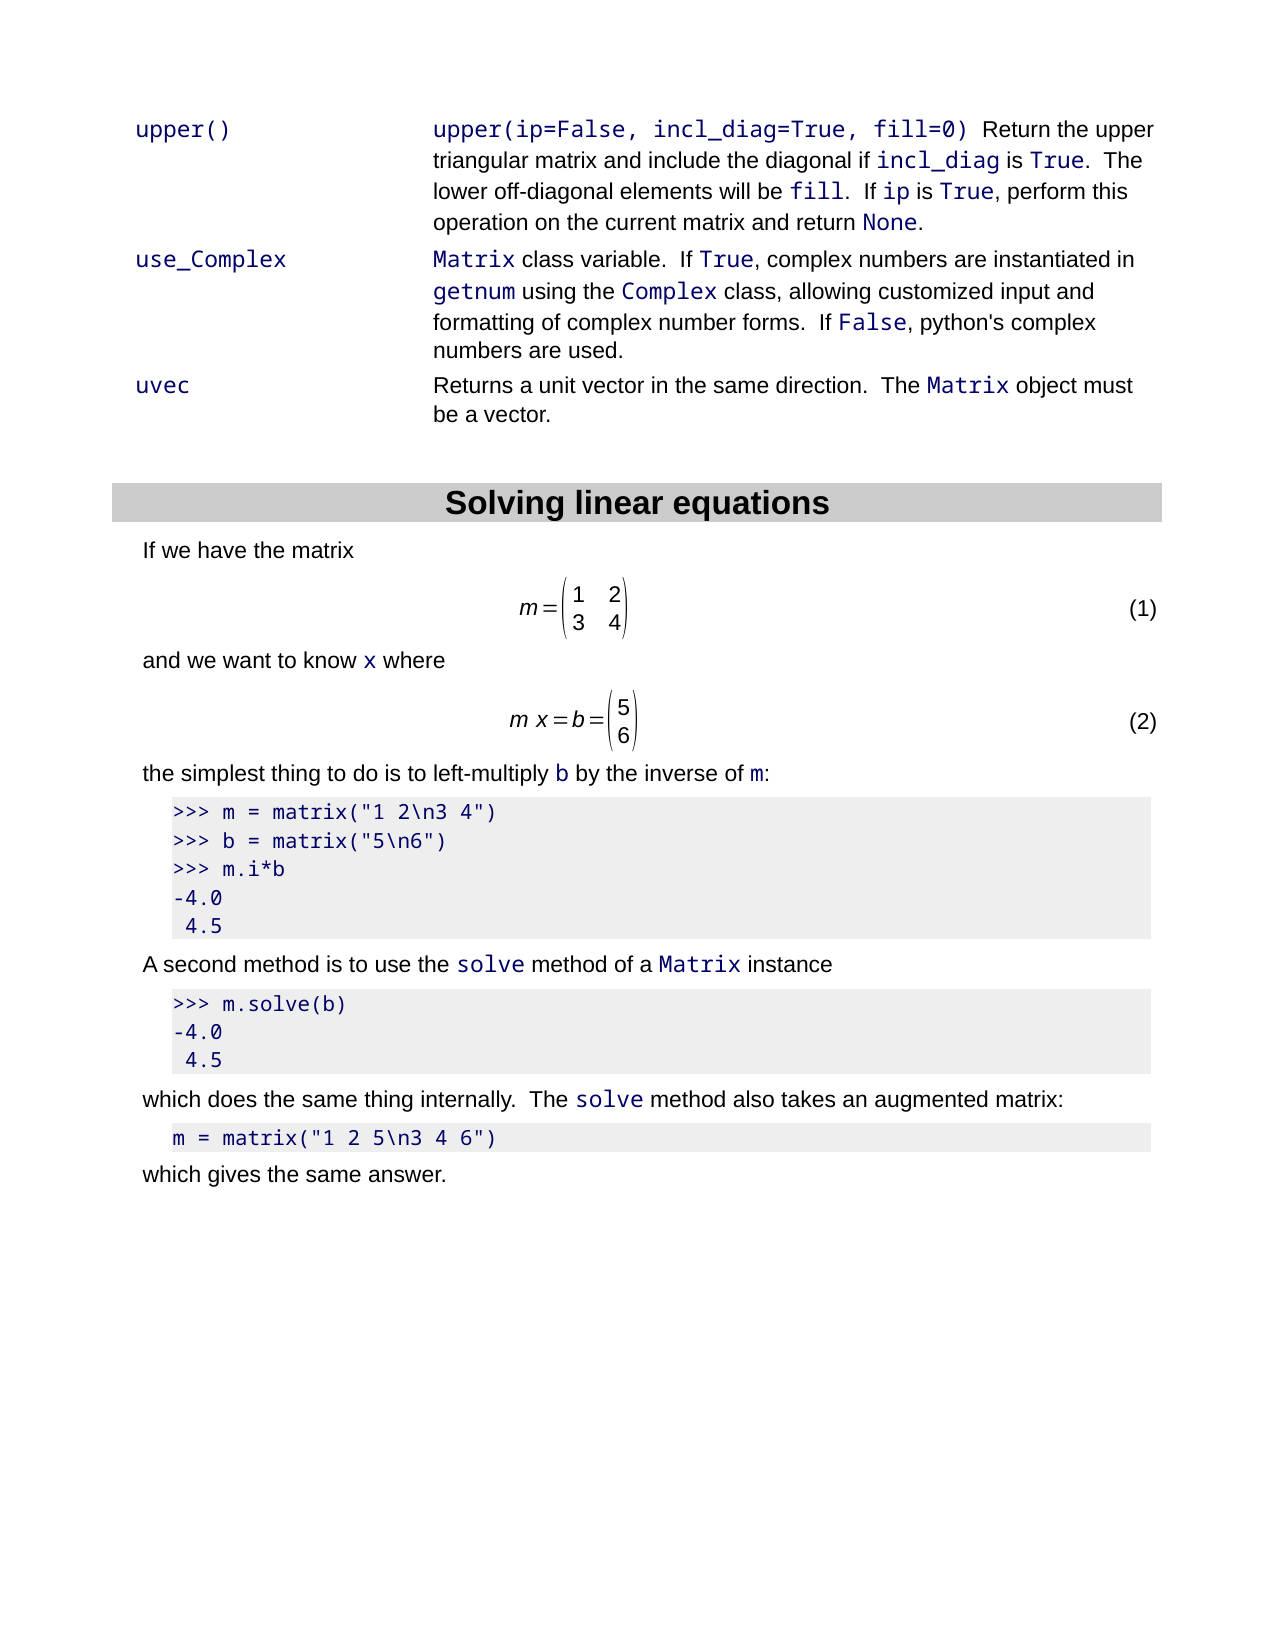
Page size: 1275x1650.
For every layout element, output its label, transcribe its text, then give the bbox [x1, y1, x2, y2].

text If we have the matrix [142, 537, 1162, 563]
text -4.0 [172, 1017, 1151, 1046]
text >>> m.i*b [172, 854, 1151, 883]
text A second method is to use the solve method of a Matrix instance [142, 948, 1162, 980]
table_header [113, 572, 1046, 644]
table_header (1) [1046, 572, 1162, 644]
text 4.5 [172, 1046, 1151, 1074]
text >>> b = matrix("5\n6") [172, 826, 1151, 854]
table_header [113, 685, 1046, 757]
table_cell upper(ip=False, incl_diag=True, fill=0) Return the upper triangular matrix and include the diagonal if incl_diag is True. The lower off-diagonal elements will be fill. If ip is True, perform this operation on the current matrix and return None. [433, 113, 1164, 243]
table_header (2) [1046, 685, 1162, 757]
text >>> m.solve(b) [172, 989, 1151, 1017]
text which does the same thing internally. The solve method also takes an augmented matrix: [142, 1083, 1162, 1114]
text and we want to know x where [142, 644, 1162, 676]
text m = matrix("1 2 5\n3 4 6") [172, 1123, 1151, 1152]
table_cell uvec [135, 370, 433, 433]
subtitle Solving linear equations [112, 483, 1162, 522]
text which gives the same answer. [142, 1161, 1162, 1187]
text 4.5 [172, 911, 1151, 939]
table_cell use_Complex [135, 244, 433, 369]
table_cell Matrix class variable. If True, complex numbers are instantiated in getnum using the Complex class, allowing customized input and formatting of complex number forms. If False, python's complex numbers are used. [433, 244, 1164, 369]
table_cell upper() [135, 113, 433, 243]
table_cell Returns a unit vector in the same direction. The Matrix object must be a vector. [433, 370, 1164, 433]
text -4.0 [172, 883, 1151, 911]
text the simplest thing to do is to left-multiply b by the inverse of m: [142, 757, 1162, 788]
text >>> m = matrix("1 2\n3 4") [172, 797, 1151, 826]
